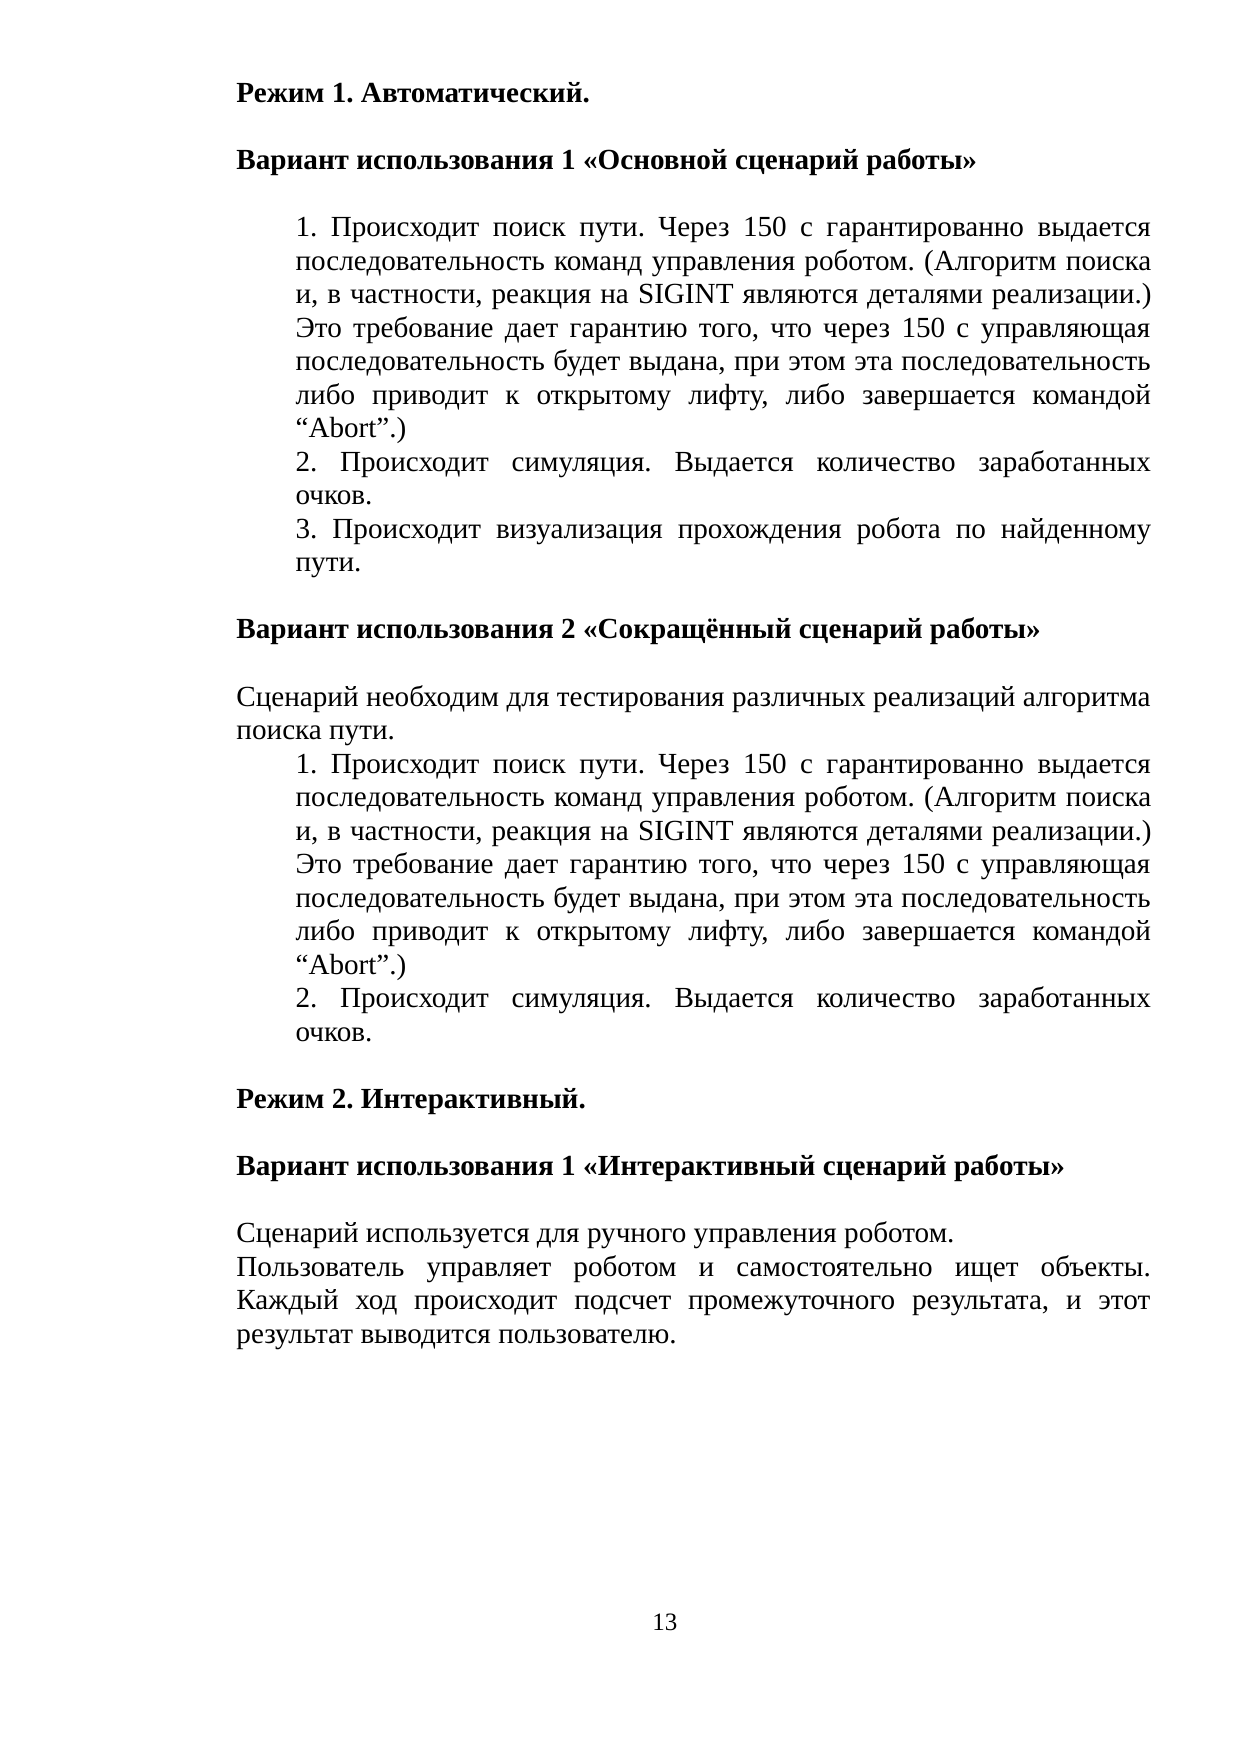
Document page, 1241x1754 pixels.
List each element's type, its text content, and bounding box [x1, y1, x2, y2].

text 2. Происходит симуляция. Выдается количество заработанных очков. [295, 981, 1152, 1048]
text 2. Происходит симуляция. Выдается количество заработанных очков. [295, 444, 1152, 511]
text 1. Происходит поиск пути. Через 150 с гарантированно выдается последовательность команд управления роботом. (Алгоритм поиска и, в частности, реакция на SIGINT являются деталями реализации.) Это требование дает гарантию того, что через 150 с управляющая последовательность будет выдана, при этом эта последовательность либо приводит к открытому лифту, либо завершается командой “Abort”.) [295, 746, 1152, 981]
text 1. Происходит поиск пути. Через 150 с гарантированно выдается последовательность команд управления роботом. (Алгоритм поиска и, в частности, реакция на SIGINT являются деталями реализации.) Это требование дает гарантию того, что через 150 с управляющая последовательность будет выдана, при этом эта последовательность либо приводит к открытому лифту, либо завершается командой “Abort”.) [295, 209, 1152, 444]
text 3. Происходит визуализация прохождения робота по найденному пути. [295, 511, 1152, 578]
text Вариант использования 1 «Интерактивный сценарий работы» [177, 1148, 1152, 1182]
text Пользователь управляет роботом и самостоятельно ищет объекты. Каждый ход происходит подсчет промежуточного результата, и этот результат выводится пользователю. [236, 1249, 1152, 1349]
text Сценарий используется для ручного управления роботом. [177, 1215, 1152, 1249]
text Сценарий необходим для тестирования различных реализаций алгоритма поиска пути. [236, 679, 1152, 746]
text Вариант использования 2 «Сокращённый сценарий работы» [236, 612, 1152, 645]
text Вариант использования 1 «Основной сценарий работы» [236, 142, 1152, 176]
text Режим 2. Интерактивный. [177, 1081, 1152, 1115]
text Режим 1. Автоматический. [236, 75, 1152, 108]
